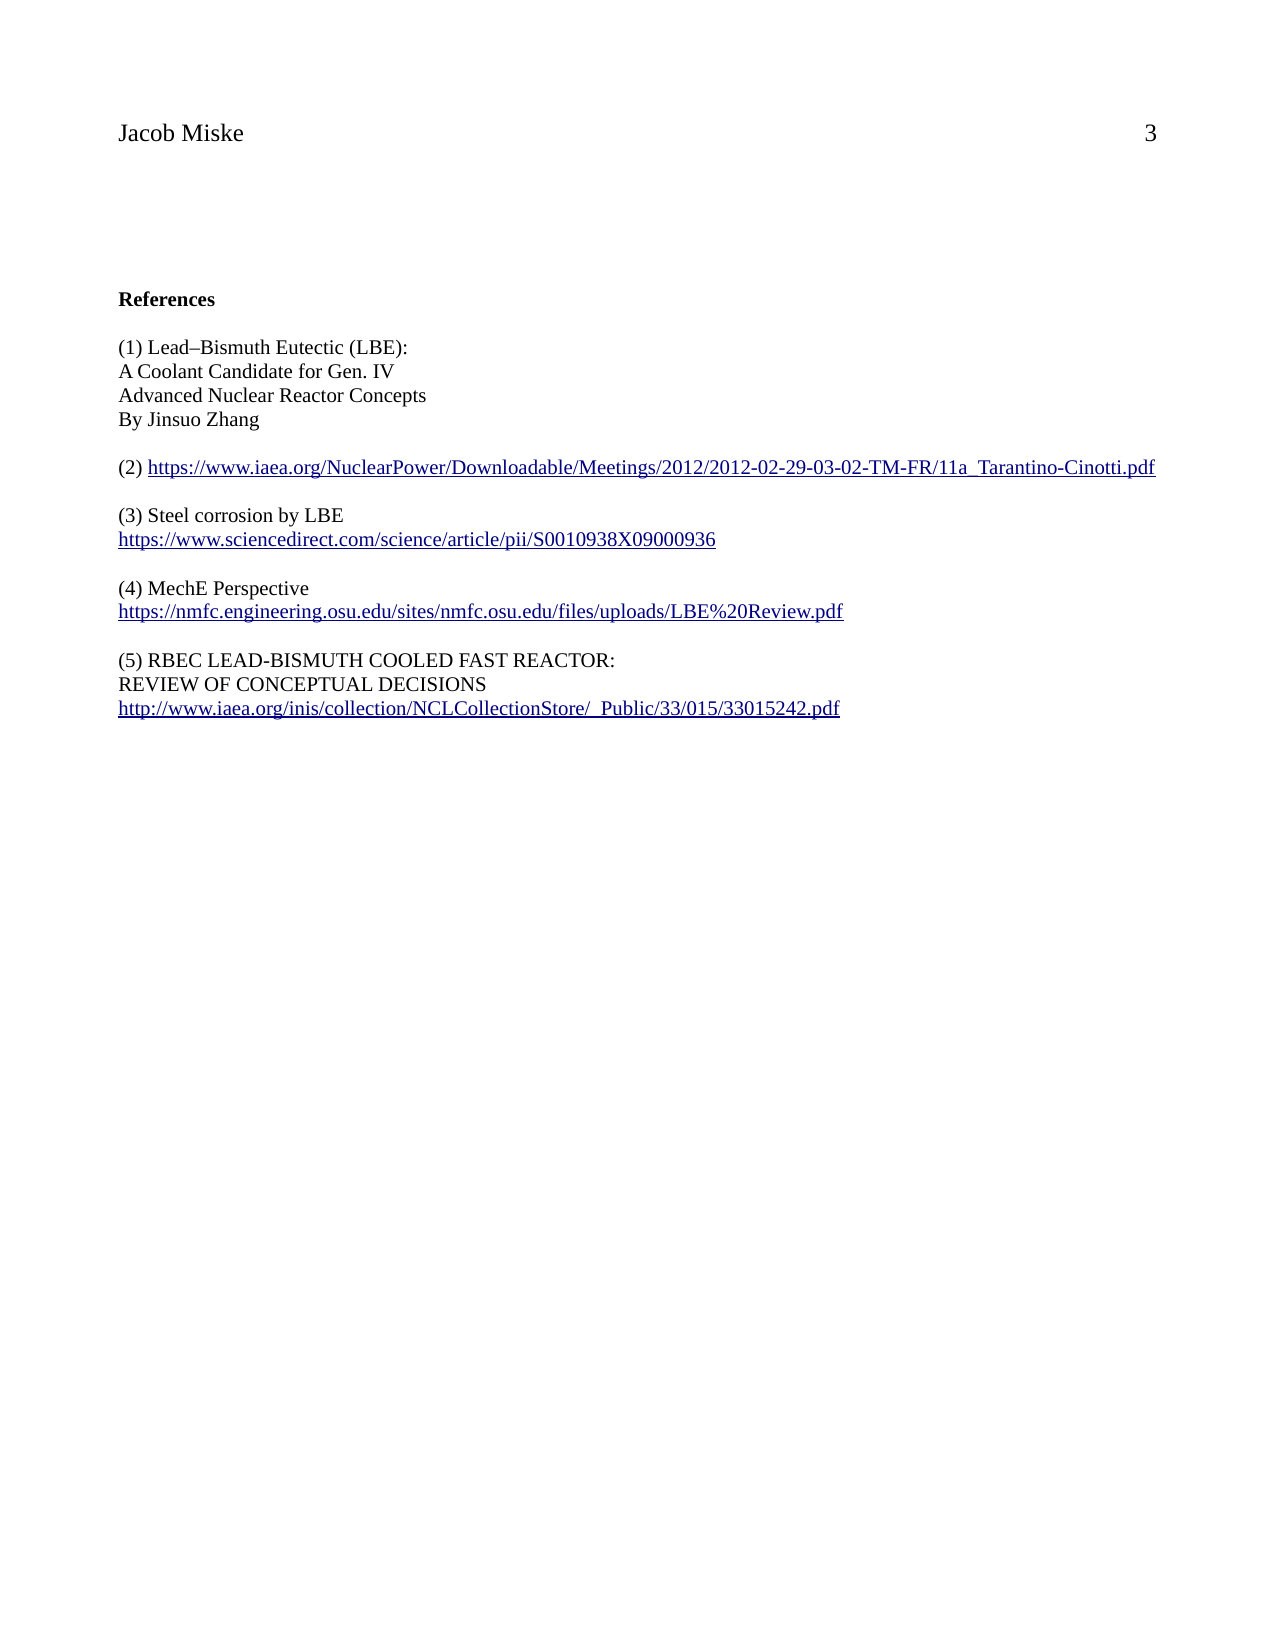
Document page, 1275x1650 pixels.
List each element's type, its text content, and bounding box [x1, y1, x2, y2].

text https://nmfc.engineering.osu.edu/sites/nmfc.osu.edu/files/uploads/LBE%20Review.pdf [118, 599, 1157, 623]
text References [118, 287, 1157, 311]
text REVIEW OF CONCEPTUAL DECISIONS [118, 672, 1157, 696]
text http://www.iaea.org/inis/collection/NCLCollectionStore/_Public/33/015/33015242.pdf [118, 696, 1157, 720]
text (2) https://www.iaea.org/NuclearPower/Downloadable/Meetings/2012/2012-02-29-03-02-TM-FR/11a_Tarantino-Cinotti.pdf [118, 455, 1157, 479]
text (4) MechE Perspective [118, 575, 1157, 599]
text (1) Lead–Bismuth Eutectic (LBE): [118, 335, 1157, 359]
text By Jinsuo Zhang [118, 407, 1157, 431]
text (5) RBEC LEAD-BISMUTH COOLED FAST REACTOR: [118, 648, 1157, 672]
text https://www.sciencedirect.com/science/article/pii/S0010938X09000936 [118, 527, 1157, 551]
text A Coolant Candidate for Gen. IV [118, 359, 1157, 383]
text Advanced Nuclear Reactor Concepts [118, 383, 1157, 407]
text (3) Steel corrosion by LBE [118, 503, 1157, 527]
